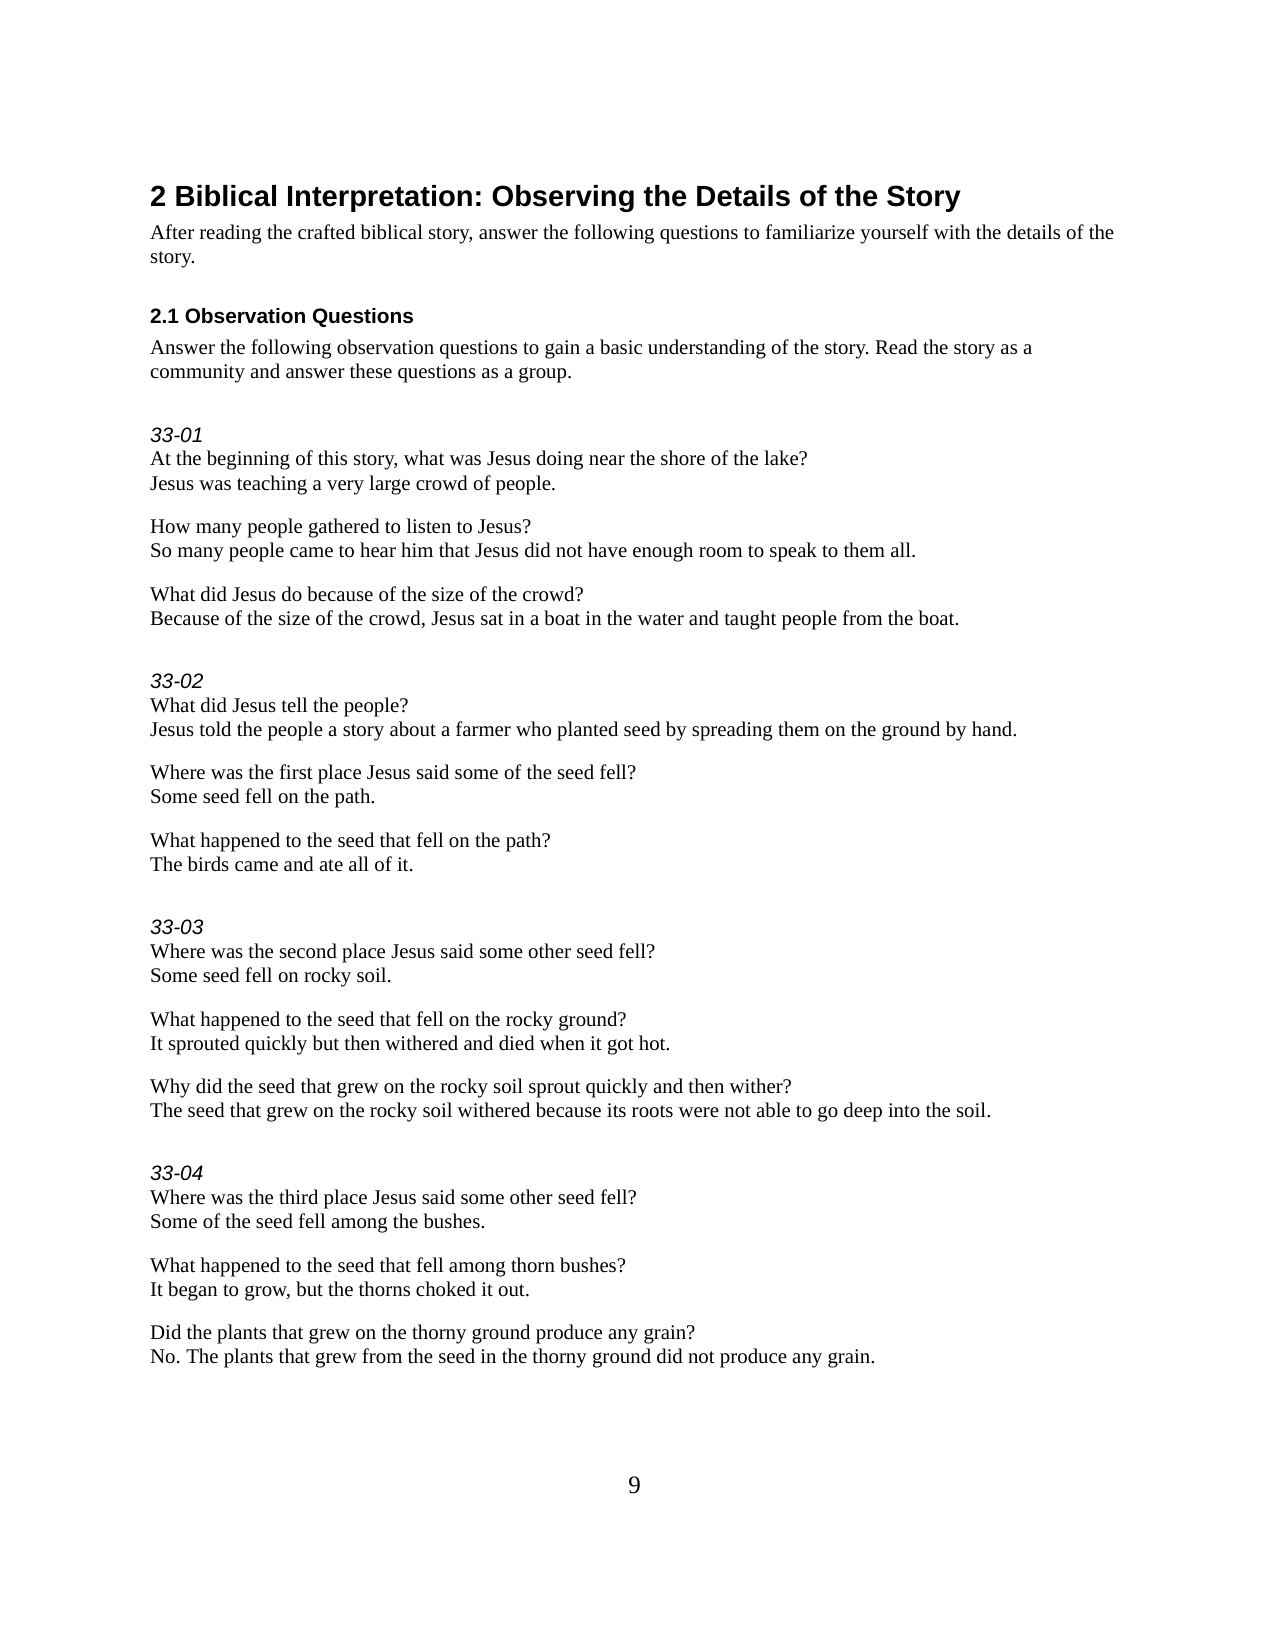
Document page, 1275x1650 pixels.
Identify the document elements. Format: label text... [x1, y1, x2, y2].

text Where was the second place Jesus said some other seed fell? Some seed fell on rocky soil. [150, 939, 1125, 987]
text Why did the seed that grew on the rocky soil sprout quickly and then wither? The seed that grew on the rocky soil withered because its roots were not able to go deep into the soil. [150, 1074, 1125, 1122]
text How many people gathered to listen to Jesus? So many people came to hear him that Jesus did not have enough room to speak to them all. [150, 514, 1125, 562]
subtitle 2.1 Observation Questions [150, 304, 1125, 328]
text What did Jesus tell the people? Jesus told the people a story about a farmer who planted seed by spreading them on the ground by hand. [150, 693, 1125, 741]
subtitle 33-03 [150, 915, 1125, 939]
text Where was the third place Jesus said some other seed fell? Some of the seed fell among the bushes. [150, 1185, 1125, 1233]
text What happened to the seed that fell on the rocky ground? It sprouted quickly but then withered and died when it got hot. [150, 1006, 1125, 1054]
subtitle 33-02 [150, 669, 1125, 693]
text What did Jesus do because of the size of the crowd? Because of the size of the crowd, Jesus sat in a boat in the water and taught people from the boat. [150, 582, 1125, 630]
subtitle 33-04 [150, 1161, 1125, 1185]
text What happened to the seed that fell among thorn bushes? It began to grow, but the thorns choked it out. [150, 1253, 1125, 1301]
text What happened to the seed that fell on the path? The birds came and ate all of it. [150, 828, 1125, 876]
text Where was the first place Jesus said some of the seed fell? Some seed fell on the path. [150, 760, 1125, 808]
subtitle 2 Biblical Interpretation: Observing the Details of the Story [150, 179, 1125, 212]
subtitle 33-01 [150, 422, 1125, 446]
text Did the plants that grew on the thorny ground produce any grain? No. The plants that grew from the seed in the thorny ground did not produce any grain. [150, 1320, 1125, 1368]
text At the beginning of this story, what was Jesus doing near the shore of the lake? Jesus was teaching a very large crowd of people. [150, 446, 1125, 494]
text Answer the following observation questions to gain a basic understanding of the story. Read the story as a community and answer these questions as a group. [150, 335, 1125, 383]
text After reading the crafted biblical story, answer the following questions to familiarize yourself with the details of the story. [150, 220, 1125, 268]
